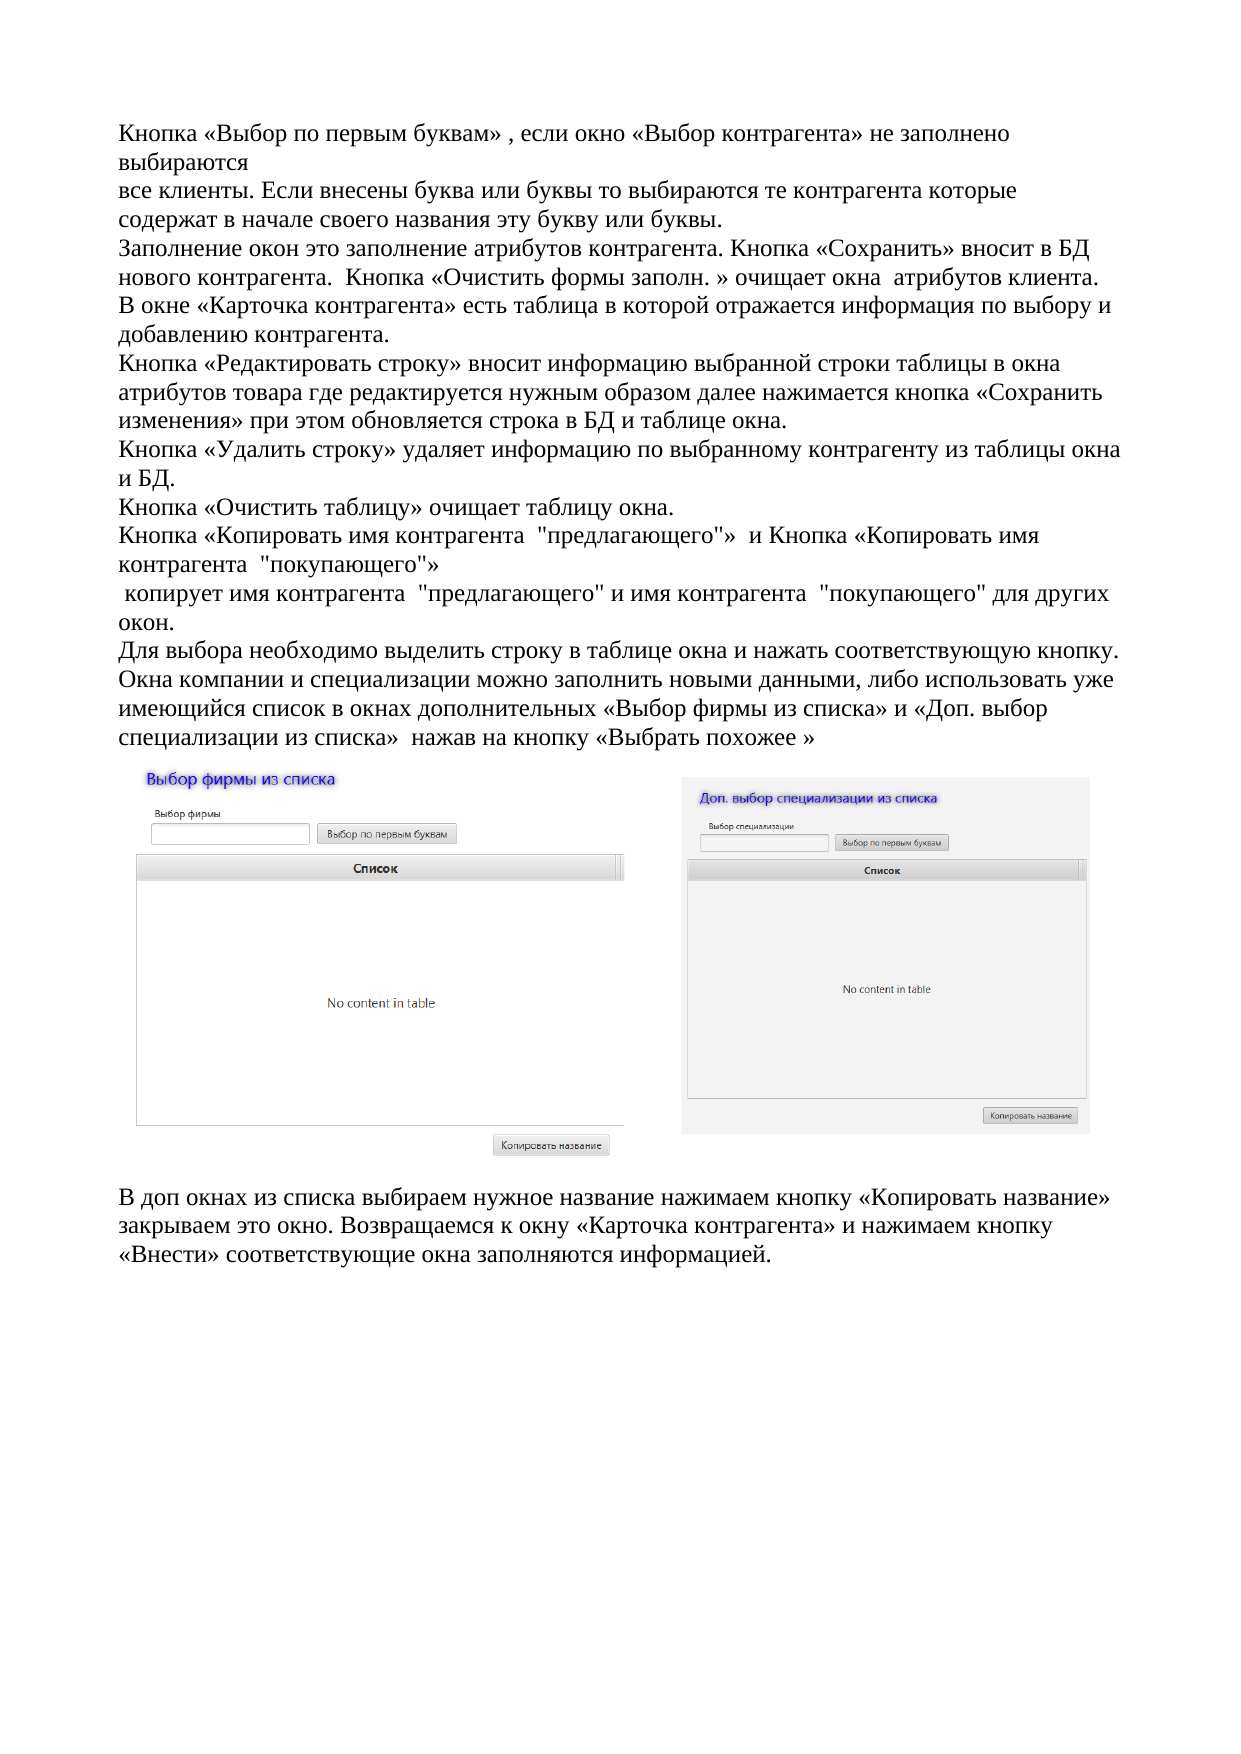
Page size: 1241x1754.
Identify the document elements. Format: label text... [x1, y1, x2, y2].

text Окна компании и специализации можно заполнить новыми данными, либо использовать уже имеющийся список в окнах дополнительных «Выбор фирмы из списка» и «Доп. выбор специализации из списка» нажав на кнопку «Выбрать похожее » [118, 664, 1122, 751]
text Кнопка «Удалить строку» удаляет информацию по выбранному контрагенту из таблицы окна и БД. [118, 434, 1122, 492]
text Кнопка «Очистить таблицу» очищает таблицу окна. [118, 492, 1122, 521]
picture [129, 753, 625, 1166]
text все клиенты. Если внесены буква или буквы то выбираются те контрагента которые содержат в начале своего названия эту букву или буквы. [118, 176, 1122, 233]
text Заполнение окон это заполнение атрибутов контрагента. Кнопка «Сохранить» вносит в БД нового контрагента. Кнопка «Очистить формы заполн. » очищает окна атрибутов клиента. [118, 233, 1122, 291]
picture [681, 777, 1091, 1134]
text Для выбора необходимо выделить строку в таблице окна и нажать соответствующую кнопку. [118, 636, 1122, 664]
text Кнопка «Редактировать строку» вносит информацию выбранной строки таблицы в окна атрибутов товара где редактируется нужным образом далее нажимается кнопка «Сохранить изменения» при этом обновляется строка в БД и таблице окна. [118, 348, 1122, 434]
text В доп окнах из списка выбираем нужное название нажимаем кнопку «Копировать название» закрываем это окно. Возвращаемся к окну «Карточка контрагента» и нажимаем кнопку «Внести» соответствующие окна заполняются информацией. [118, 1182, 1122, 1268]
text копирует имя контрагента "предлагающего" и имя контрагента "покупающего" для других окон. [118, 578, 1122, 636]
text Кнопка «Копировать имя контрагента "предлагающего"» и Кнопка «Копировать имя контрагента "покупающего"» [118, 521, 1122, 578]
text Кнопка «Выбор по первым буквам» , если окно «Выбор контрагента» не заполнено выбираются [118, 118, 1122, 176]
text В окне «Карточка контрагента» есть таблица в которой отражается информация по выбору и добавлению контрагента. [118, 291, 1122, 348]
